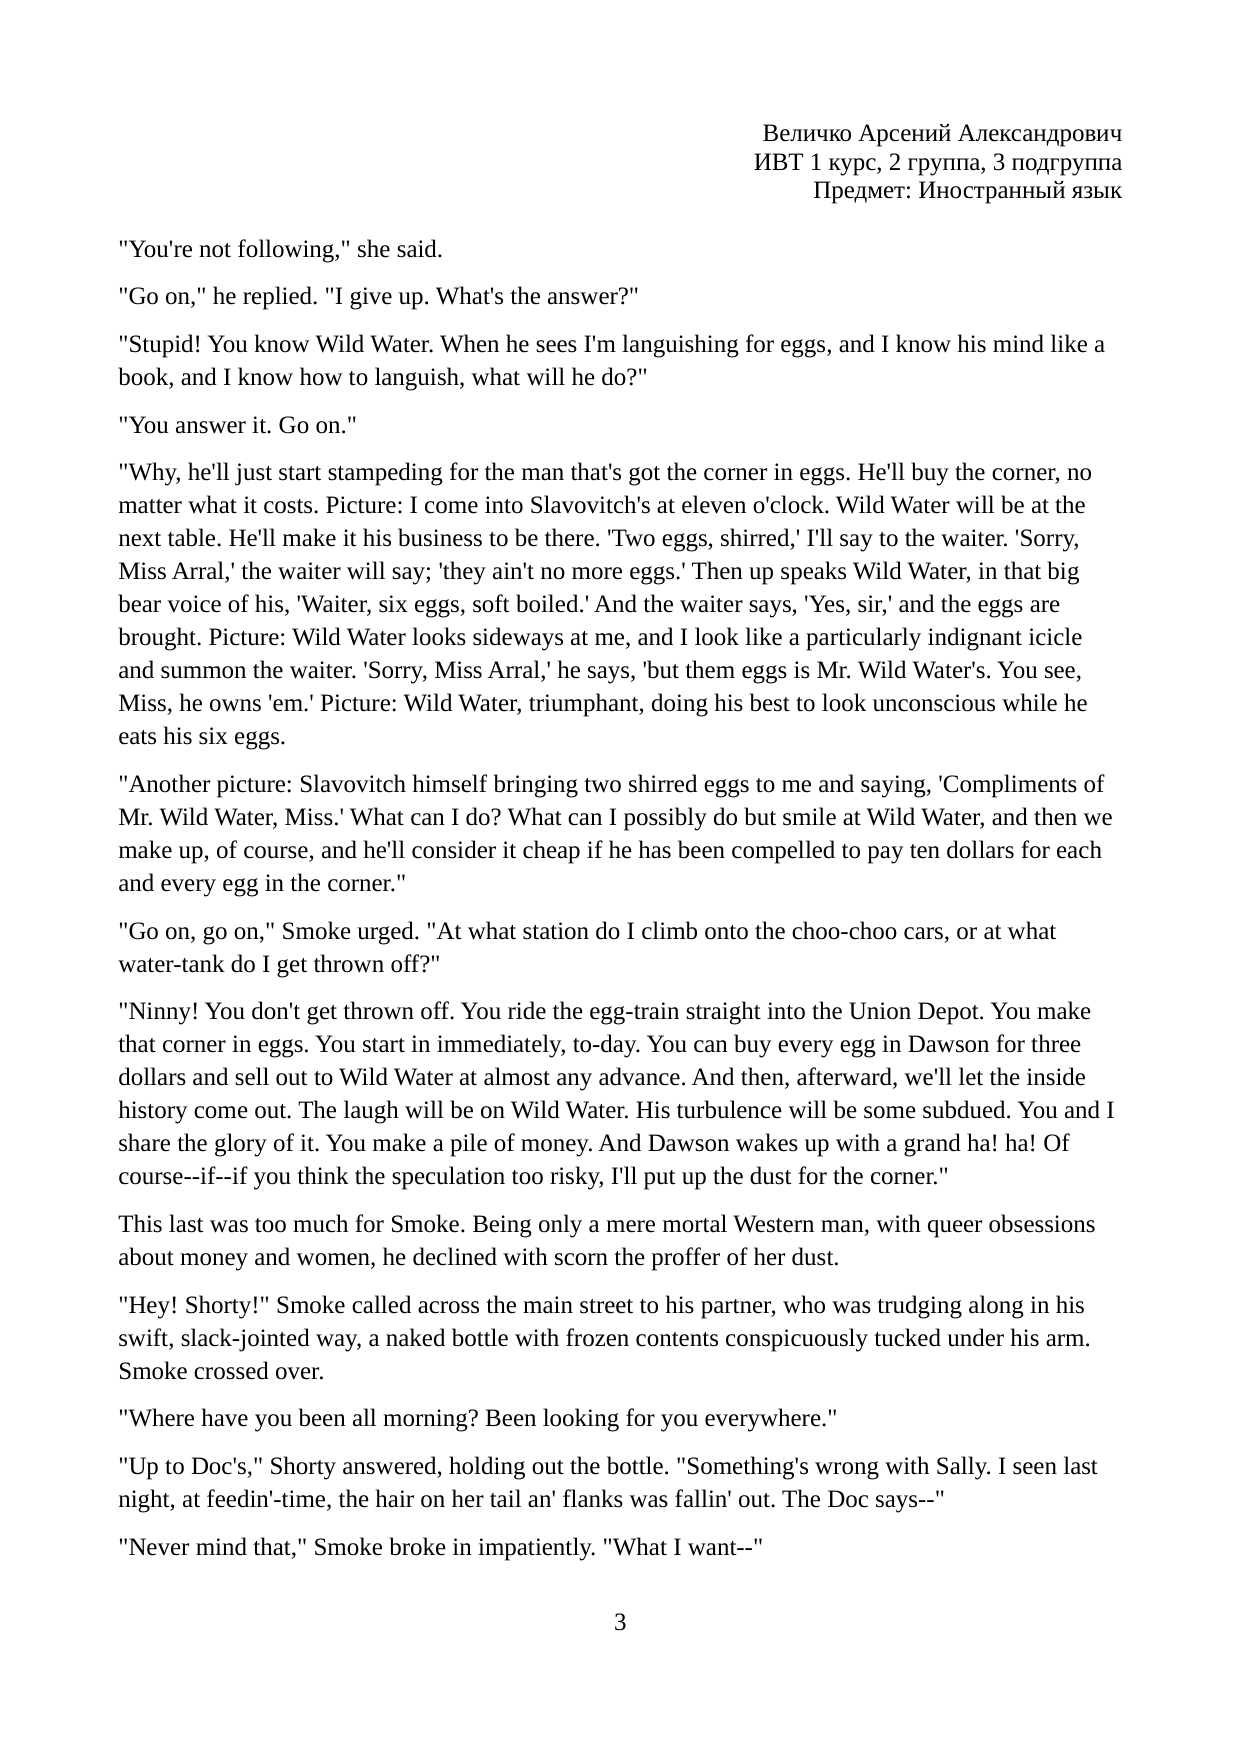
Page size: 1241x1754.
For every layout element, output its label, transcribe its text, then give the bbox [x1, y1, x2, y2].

text "Why, he'll just start stampeding for the man that's got the corner in eggs. He'll buy the corner, no matter what it costs. Picture: I come into Slavovitch's at eleven o'clock. Wild Water will be at the next table. He'll make it his business to be there. 'Two eggs, shirred,' I'll say to the waiter. 'Sorry, Miss Arral,' the waiter will say; 'they ain't no more eggs.' Then up speaks Wild Water, in that big bear voice of his, 'Waiter, six eggs, soft boiled.' And the waiter says, 'Yes, sir,' and the eggs are brought. Picture: Wild Water looks sideways at me, and I look like a particularly indignant icicle and summon the waiter. 'Sorry, Miss Arral,' he says, 'but them eggs is Mr. Wild Water's. You see, Miss, he owns 'em.' Picture: Wild Water, triumphant, doing his best to look unconscious while he eats his six eggs. [118, 457, 1122, 750]
text "You're not following," she said. [118, 234, 1122, 263]
text This last was too much for Smoke. Being only a mere mortal Western man, with queer obsessions about money and women, he declined with scorn the proffer of her dust. [118, 1209, 1122, 1271]
text "You answer it. Go on." [118, 410, 1122, 438]
text "Hey! Shorty!" Smoke called across the main street to his partner, who was trudging along in his swift, slack-jointed way, a naked bottle with frozen contents conspicuously tucked under his arm. Smoke crossed over. [118, 1290, 1122, 1384]
text "Up to Doc's," Shorty answered, holding out the bottle. "Something's wrong with Sally. I seen last night, at feedin'-time, the hair on her tail an' flanks was fallin' out. The Doc says--" [118, 1451, 1122, 1513]
text "Never mind that," Smoke broke in impatiently. "What I want--" [118, 1532, 1122, 1560]
text "Another picture: Slavovitch himself bringing two shirred eggs to me and saying, 'Compliments of Mr. Wild Water, Miss.' What can I do? What can I possibly do but smile at Wild Water, and then we make up, of course, and he'll consider it cheap if he has been compelled to pay ten dollars for each and every egg in the corner." [118, 769, 1122, 897]
text "Go on, go on," Smoke urged. "At what station do I climb onto the choo-choo cars, or at what water-tank do I get thrown off?" [118, 916, 1122, 977]
text "Where have you been all morning? Been looking for you everywhere." [118, 1403, 1122, 1432]
text "Go on," he replied. "I give up. What's the answer?" [118, 281, 1122, 310]
text "Ninny! You don't get thrown off. You ride the egg-train straight into the Union Depot. You make that corner in eggs. You start in immediately, to-day. You can buy every egg in Dawson for three dollars and sell out to Wild Water at almost any advance. And then, afterward, we'll let the inside history come out. The laugh will be on Wild Water. His turbulence will be some subdued. You and I share the glory of it. You make a pile of money. And Dawson wakes up with a grand ha! ha! Of course--if--if you think the speculation too risky, I'll put up the dust for the corner." [118, 996, 1122, 1190]
text "Stupid! You know Wild Water. When he sees I'm languishing for eggs, and I know his mind like a book, and I know how to languish, what will he do?" [118, 329, 1122, 391]
